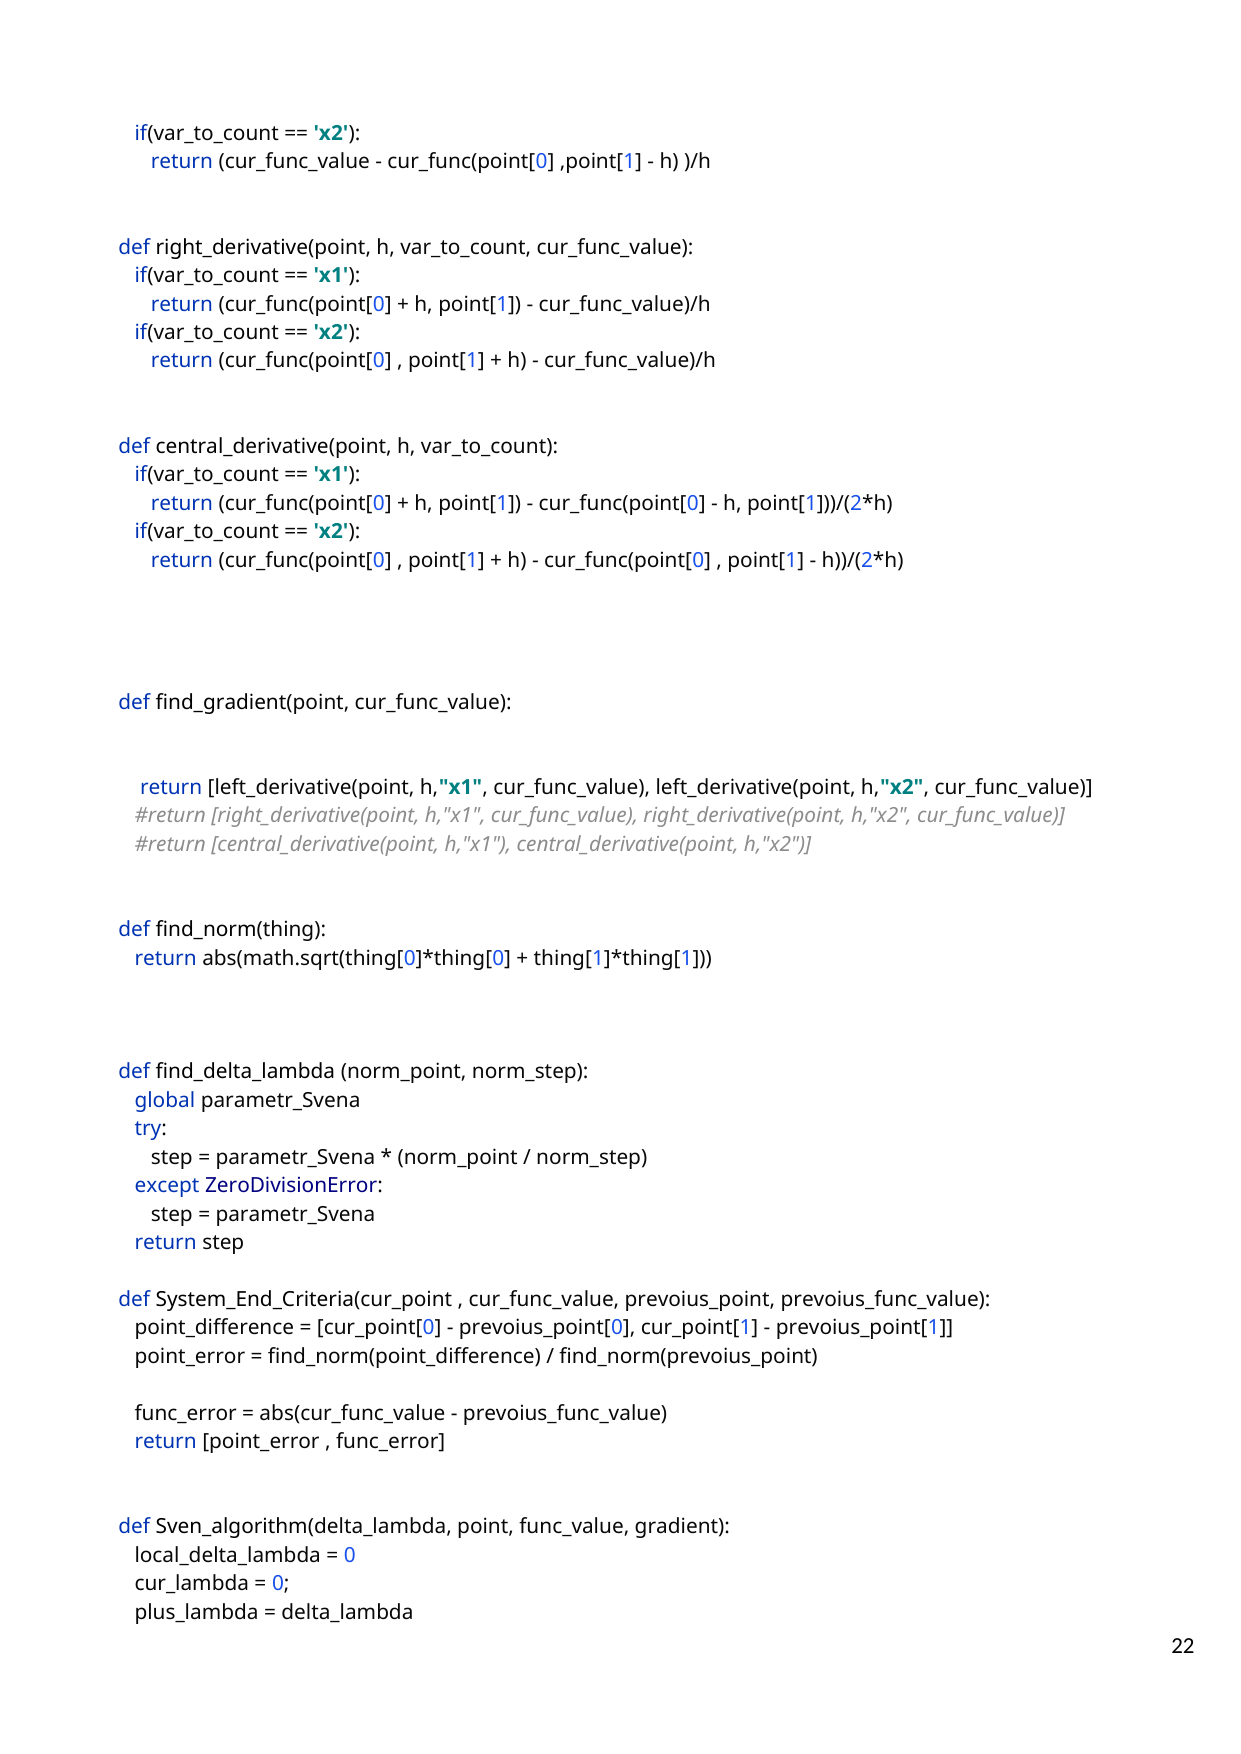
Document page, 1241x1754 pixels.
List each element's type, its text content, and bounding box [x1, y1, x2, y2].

text if(var_to_count == 'x2'): return (cur_func_value - cur_func(point[0] ,point[1] - h) )/h def right_derivative(point, h, var_to_count, cur_func_value): if(var_to_count == 'x1'): return (cur_func(point[0] + h, point[1]) - cur_func_value)/h if(var_to_count == 'x2'): return (cur_func(point[0] , point[1] + h) - cur_func_value)/h def central_derivative(point, h, var_to_count): if(var_to_count == 'x1'): return (cur_func(point[0] + h, point[1]) - cur_func(point[0] - h, point[1]))/(2*h) if(var_to_count == 'x2'): return (cur_func(point[0] , point[1] + h) - cur_func(point[0] , point[1] - h))/(2*h) def find_gradient(point, cur_func_value): return [left_derivative(point, h,"x1", cur_func_value), left_derivative(point, h,"x2", cur_func_value)] #return [right_derivative(point, h,"x1", cur_func_value), right_derivative(point, h,"x2", cur_func_value)] #return [central_derivative(point, h,"x1"), central_derivative(point, h,"x2")] def find_norm(thing): return abs(math.sqrt(thing[0]*thing[0] + thing[1]*thing[1])) def find_delta_lambda (norm_point, norm_step): global parametr_Svena try: step = parametr_Svena * (norm_point / norm_step) except ZeroDivisionError: step = parametr_Svena return step def System_End_Criteria(cur_point , cur_func_value, prevoius_point, prevoius_func_value): point_difference = [cur_point[0] - prevoius_point[0], cur_point[1] - prevoius_point[1]] point_error = find_norm(point_difference) / find_norm(prevoius_point) func_error = abs(cur_func_value - prevoius_func_value) return [point_error , func_error] def Sven_algorithm(delta_lambda, point, func_value, gradient): local_delta_lambda = 0 cur_lambda = 0; plus_lambda = delta_lambda [118, 118, 1181, 1625]
